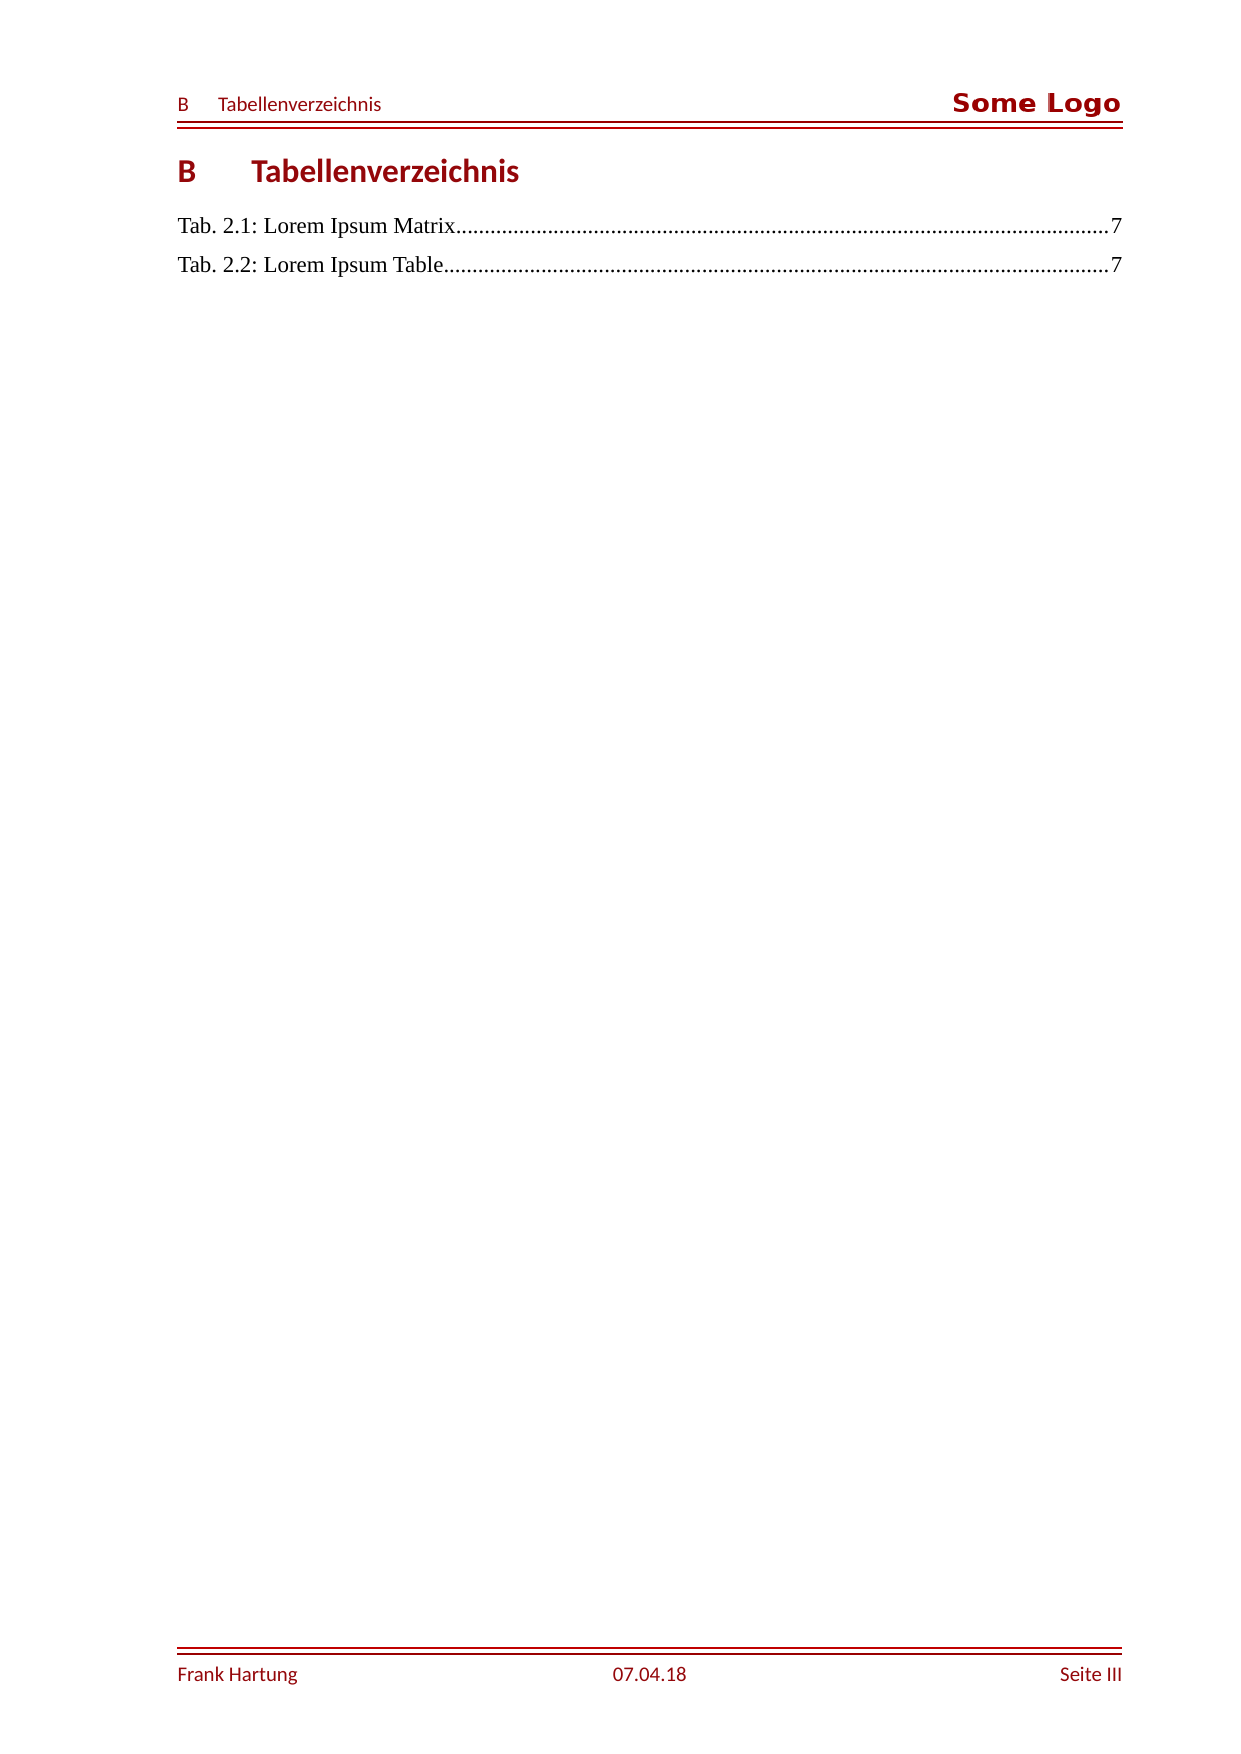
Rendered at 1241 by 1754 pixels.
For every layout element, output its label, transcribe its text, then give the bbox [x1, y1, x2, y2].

subtitle Tabellenverzeichnis [177, 151, 1122, 191]
text Tab. 2.1: Lorem Ipsum Matrix 7 [177, 212, 1122, 238]
picture [951, 89, 1123, 118]
text Tab. 2.2: Lorem Ipsum Table 7 [177, 251, 1122, 278]
